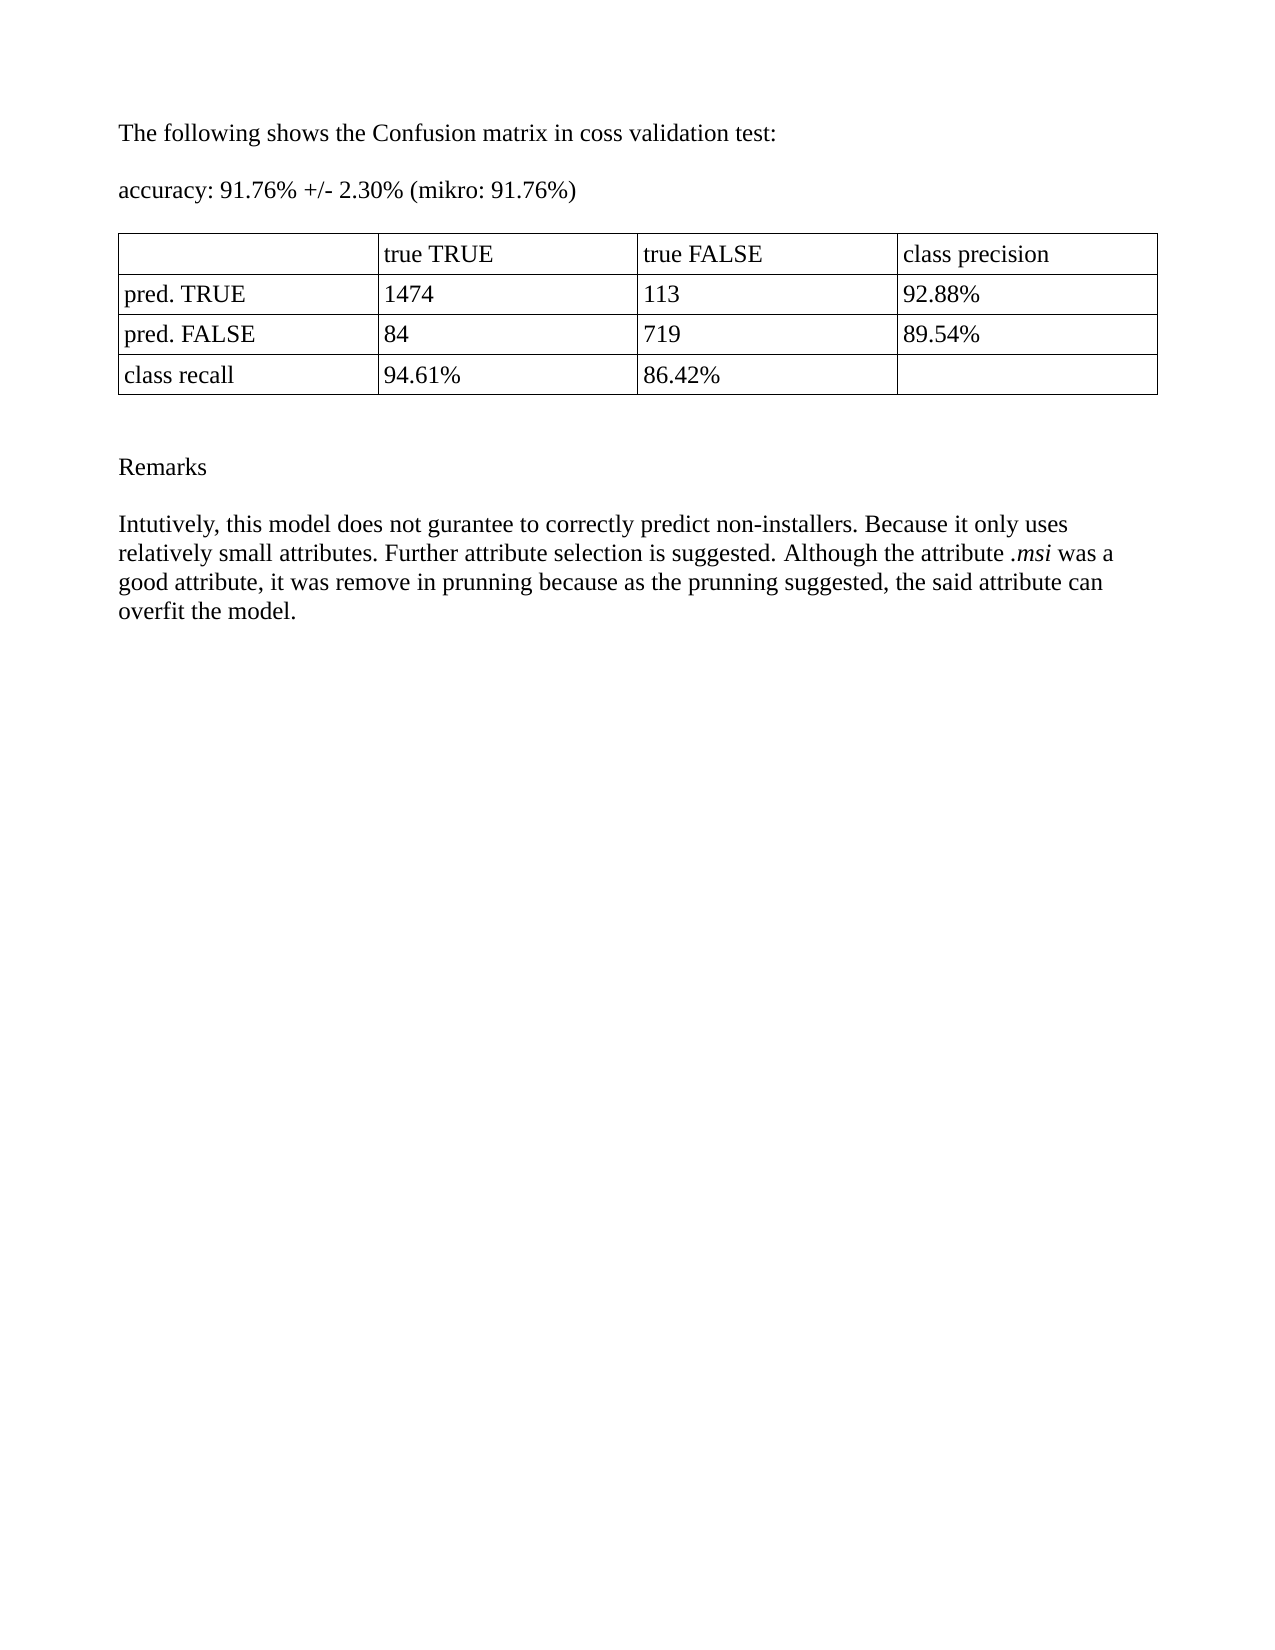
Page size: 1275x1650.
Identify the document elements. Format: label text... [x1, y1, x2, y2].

table_cell 94.61% [379, 355, 637, 394]
table_header [119, 234, 378, 273]
table_cell [898, 355, 1157, 394]
table_header true FALSE [638, 234, 897, 273]
table_cell pred. FALSE [119, 315, 378, 354]
table_header true TRUE [379, 234, 637, 273]
text accuracy: 91.76% +/- 2.30% (mikro: 91.76%) [118, 176, 1157, 204]
text The following shows the Confusion matrix in coss validation test: [118, 118, 1157, 147]
text Remarks [118, 452, 1157, 481]
table_cell 113 [638, 275, 897, 314]
table_cell 92.88% [898, 275, 1157, 314]
table_cell 86.42% [638, 355, 897, 394]
table_cell class recall [119, 355, 378, 394]
table_cell 84 [379, 315, 637, 354]
table_cell 1474 [379, 275, 637, 314]
table_cell 89.54% [898, 315, 1157, 354]
table_cell 719 [638, 315, 897, 354]
table_header class precision [898, 234, 1157, 273]
text Intutively, this model does not gurantee to correctly predict non-installers. Because it only uses relatively small attributes. Further attribute selection is suggested. Although the attribute .msi was a good attribute, it was remove in prunning because as the prunning suggested, the said attribute can overfit the model. [118, 509, 1157, 624]
table_cell pred. TRUE [119, 275, 378, 314]
